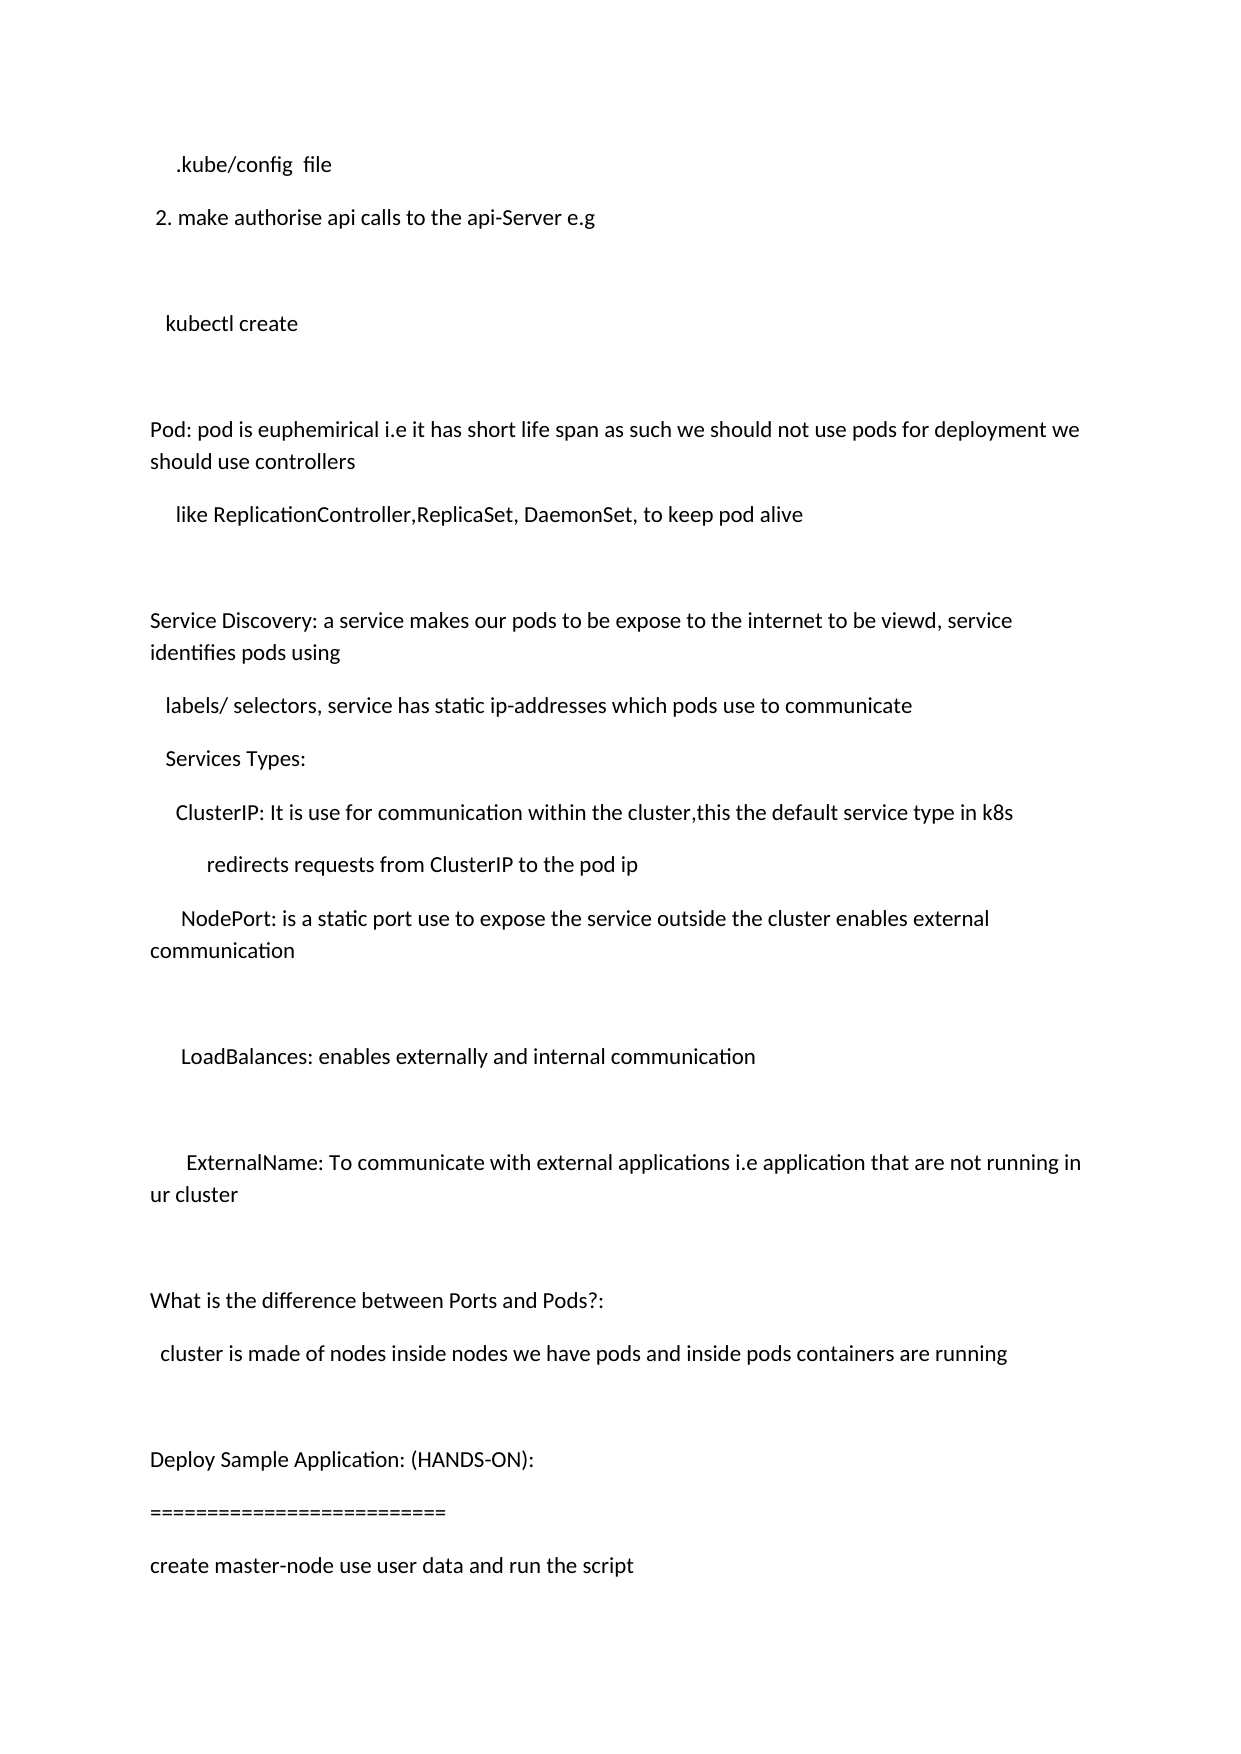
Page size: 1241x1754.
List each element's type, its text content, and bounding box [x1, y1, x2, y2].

text ClusterIP: It is use for communication within the cluster,this the default service type in k8s [150, 798, 1090, 826]
text like ReplicationController,ReplicaSet, DaemonSet, to keep pod alive [150, 500, 1090, 528]
text Pod: pod is euphemirical i.e it has short life span as such we should not use pods for deployment we should use controllers [150, 415, 1090, 475]
text create master-node use user data and run the script [150, 1551, 1090, 1579]
text NodePort: is a static port use to expose the service outside the cluster enables external communication [150, 904, 1090, 964]
text .kube/config file [150, 150, 1090, 178]
text Services Types: [150, 744, 1090, 773]
text ========================== [150, 1498, 1090, 1526]
text What is the difference between Ports and Pods?: [150, 1286, 1090, 1314]
text Service Discovery: a service makes our pods to be expose to the internet to be viewd, service identifies pods using [150, 606, 1090, 667]
text labels/ selectors, service has static ip-addresses which pods use to communicate [150, 692, 1090, 719]
text 2. make authorise api calls to the api-Server e.g [150, 203, 1090, 231]
text Deploy Sample Application: (HANDS-ON): [150, 1445, 1090, 1473]
text ExternalName: To communicate with external applications i.e application that are not running in ur cluster [150, 1148, 1090, 1208]
text redirects requests from ClusterIP to the pod ip [150, 851, 1090, 879]
text kubectl create [150, 309, 1090, 337]
text LoadBalances: enables externally and internal communication [150, 1042, 1090, 1070]
text cluster is made of nodes inside nodes we have pods and inside pods containers are running [150, 1339, 1090, 1367]
